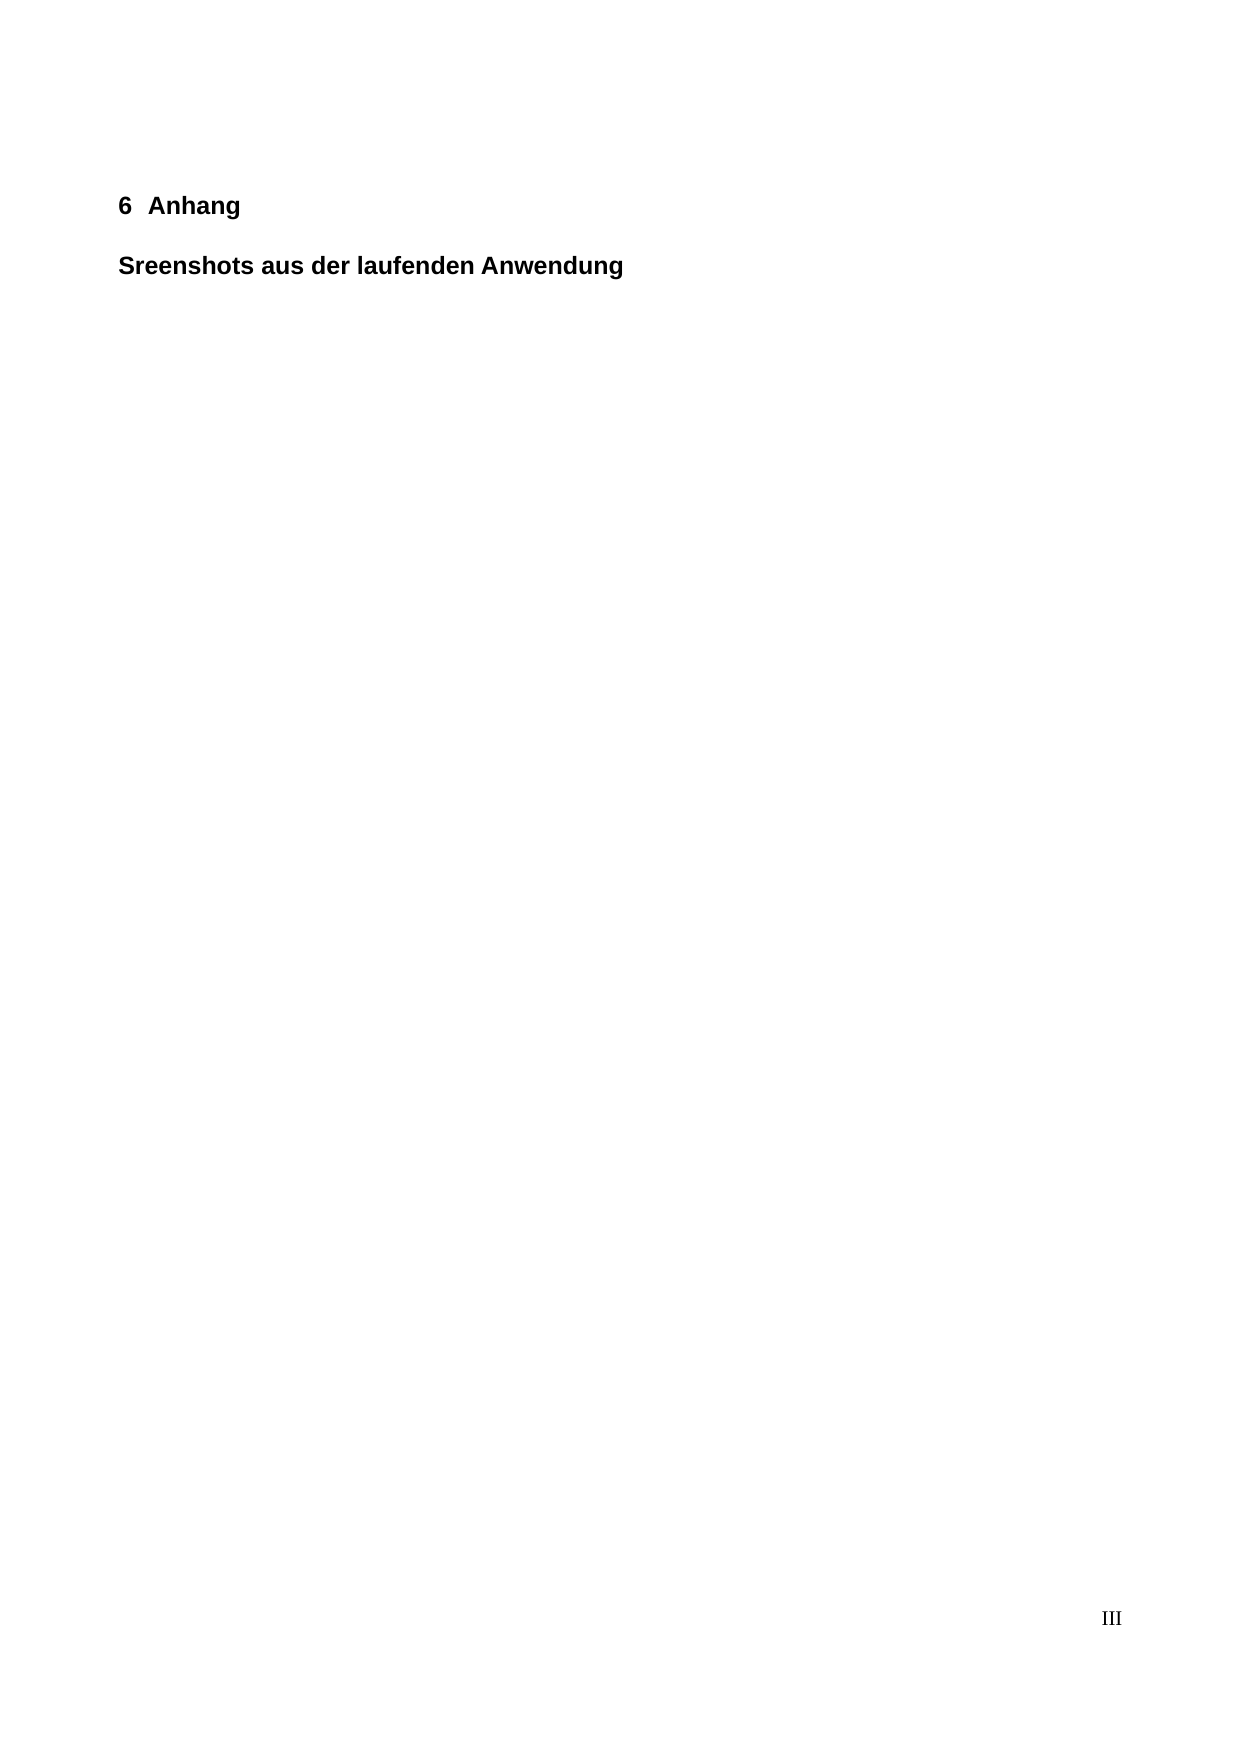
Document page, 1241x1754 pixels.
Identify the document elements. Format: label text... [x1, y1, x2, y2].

subtitle Anhang [118, 192, 1122, 220]
subtitle Sreenshots aus der laufenden Anwendung [118, 251, 1122, 279]
